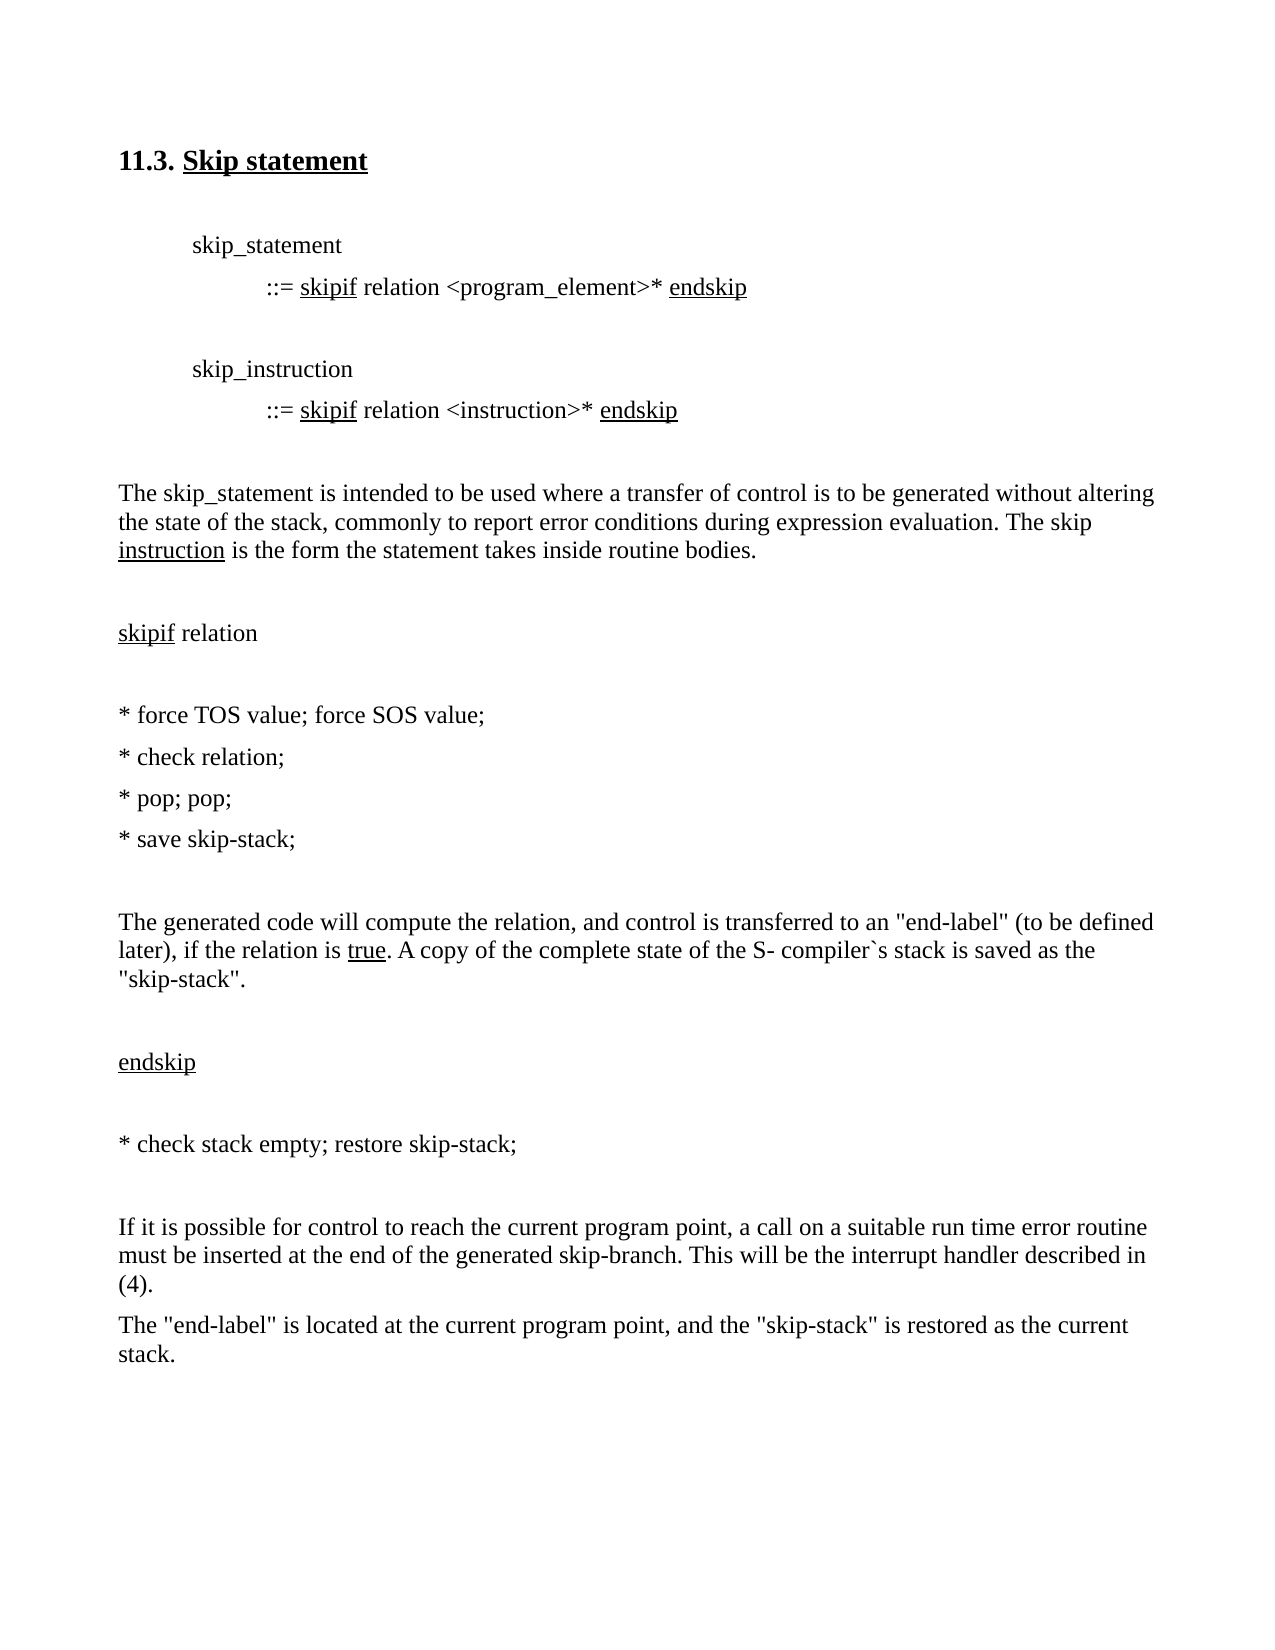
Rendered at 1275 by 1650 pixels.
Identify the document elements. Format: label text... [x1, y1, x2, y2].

text * check relation; [118, 742, 1157, 770]
text * force TOS value; force SOS value; [118, 700, 1157, 729]
text * save skip-stack; [118, 824, 1157, 853]
text If it is possible for control to reach the current program point, a call on a suitable run time error routine must be inserted at the end of the generated skip-branch. This will be the interrupt handler described in (4). [118, 1212, 1157, 1298]
text ::= skipif relation <program_element>* endskip [118, 272, 1157, 300]
text skip_instruction [118, 354, 1157, 383]
text ::= skipif relation <instruction>* endskip [118, 395, 1157, 424]
text * check stack empty; restore skip-stack; [118, 1129, 1157, 1158]
text The "end-label" is located at the current program point, and the "skip-stack" is restored as the current stack. [118, 1310, 1157, 1368]
text skipif relation [118, 618, 1157, 647]
text * pop; pop; [118, 783, 1157, 812]
text The generated code will compute the relation, and control is transferred to an "end-label" (to be defined later), if the relation is true. A copy of the complete state of the S- compiler`s stack is saved as the "skip-stack". [118, 907, 1157, 993]
text endskip [118, 1047, 1157, 1075]
text skip_statement [118, 230, 1157, 259]
subtitle 11.3. Skip statement [118, 143, 1157, 177]
text The skip_statement is intended to be used where a transfer of control is to be generated without altering the state of the stack, commonly to report error conditions during expression evaluation. The skip instruction is the form the statement takes inside routine bodies. [118, 478, 1157, 564]
